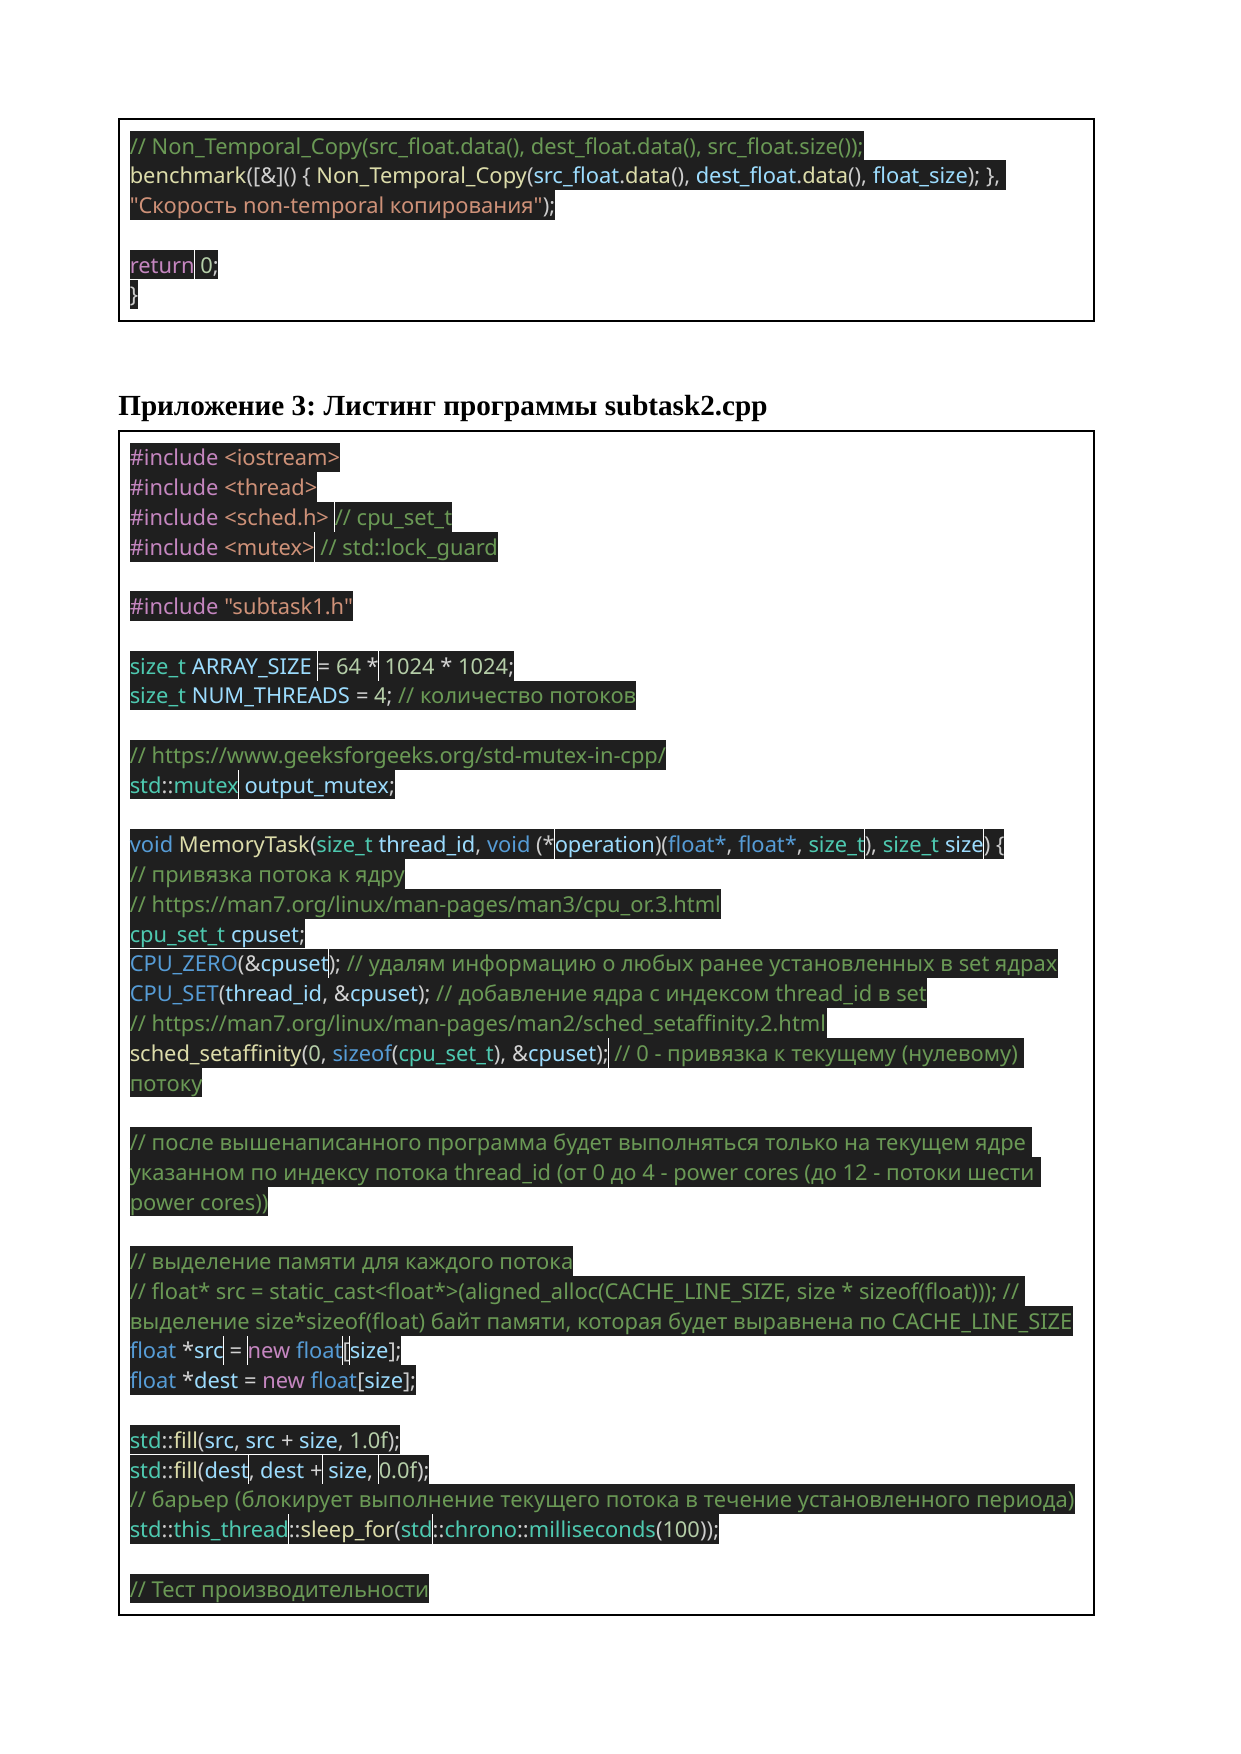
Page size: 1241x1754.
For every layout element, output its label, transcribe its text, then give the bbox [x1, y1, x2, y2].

table_header // Non_Temporal_Copy(src_float.data(), dest_float.data(), src_float.size()); benchmark([&]() { Non_Temporal_Copy(src_float.data(), dest_float.data(), float_size); }, "Скорость non-temporal копирования"); return 0; } [120, 120, 1093, 320]
subtitle Приложение 3: Листинг программы subtask2.cpp [118, 388, 1122, 422]
table_header #include <iostream> #include <thread> #include <sched.h> // cpu_set_t #include <mutex> // std::lock_guard #include "subtask1.h" size_t ARRAY_SIZE = 64 * 1024 * 1024; size_t NUM_THREADS = 4; // количество потоков // https://www.geeksforgeeks.org/std-mutex-in-cpp/ std::mutex output_mutex; void MemoryTask(size_t thread_id, void (*operation)(float*, float*, size_t), size_t size) { // привязка потока к ядру // https://man7.org/linux/man-pages/man3/cpu_or.3.html cpu_set_t cpuset; CPU_ZERO(&cpuset); // удалям информацию о любых ранее установленных в set ядрах CPU_SET(thread_id, &cpuset); // добавление ядра с индексом thread_id в set // https://man7.org/linux/man-pages/man2/sched_setaffinity.2.html sched_setaffinity(0, sizeof(cpu_set_t), &cpuset); // 0 - привязка к текущему (нулевому) потоку // после вышенаписанного программа будет выполняться только на текущем ядре указанном по индексу потока thread_id (от 0 дo 4 - power cores (до 12 - потоки шести power cores)) // выделение памяти для каждого потока // float* src = static_cast<float*>(aligned_alloc(CACHE_LINE_SIZE, size * sizeof(float))); // выделение size*sizeof(float) байт памяти, которая будет выравнена по CACHE_LINE_SIZE float *src = new float[size]; float *dest = new float[size]; std::fill(src, src + size, 1.0f); std::fill(dest, dest + size, 0.0f); // барьер (блокирует выполнение текущего потока в течение установленного периода) std::this_thread::sleep_for(std::chrono::milliseconds(100)); // Тест производительности [120, 432, 1093, 1614]
